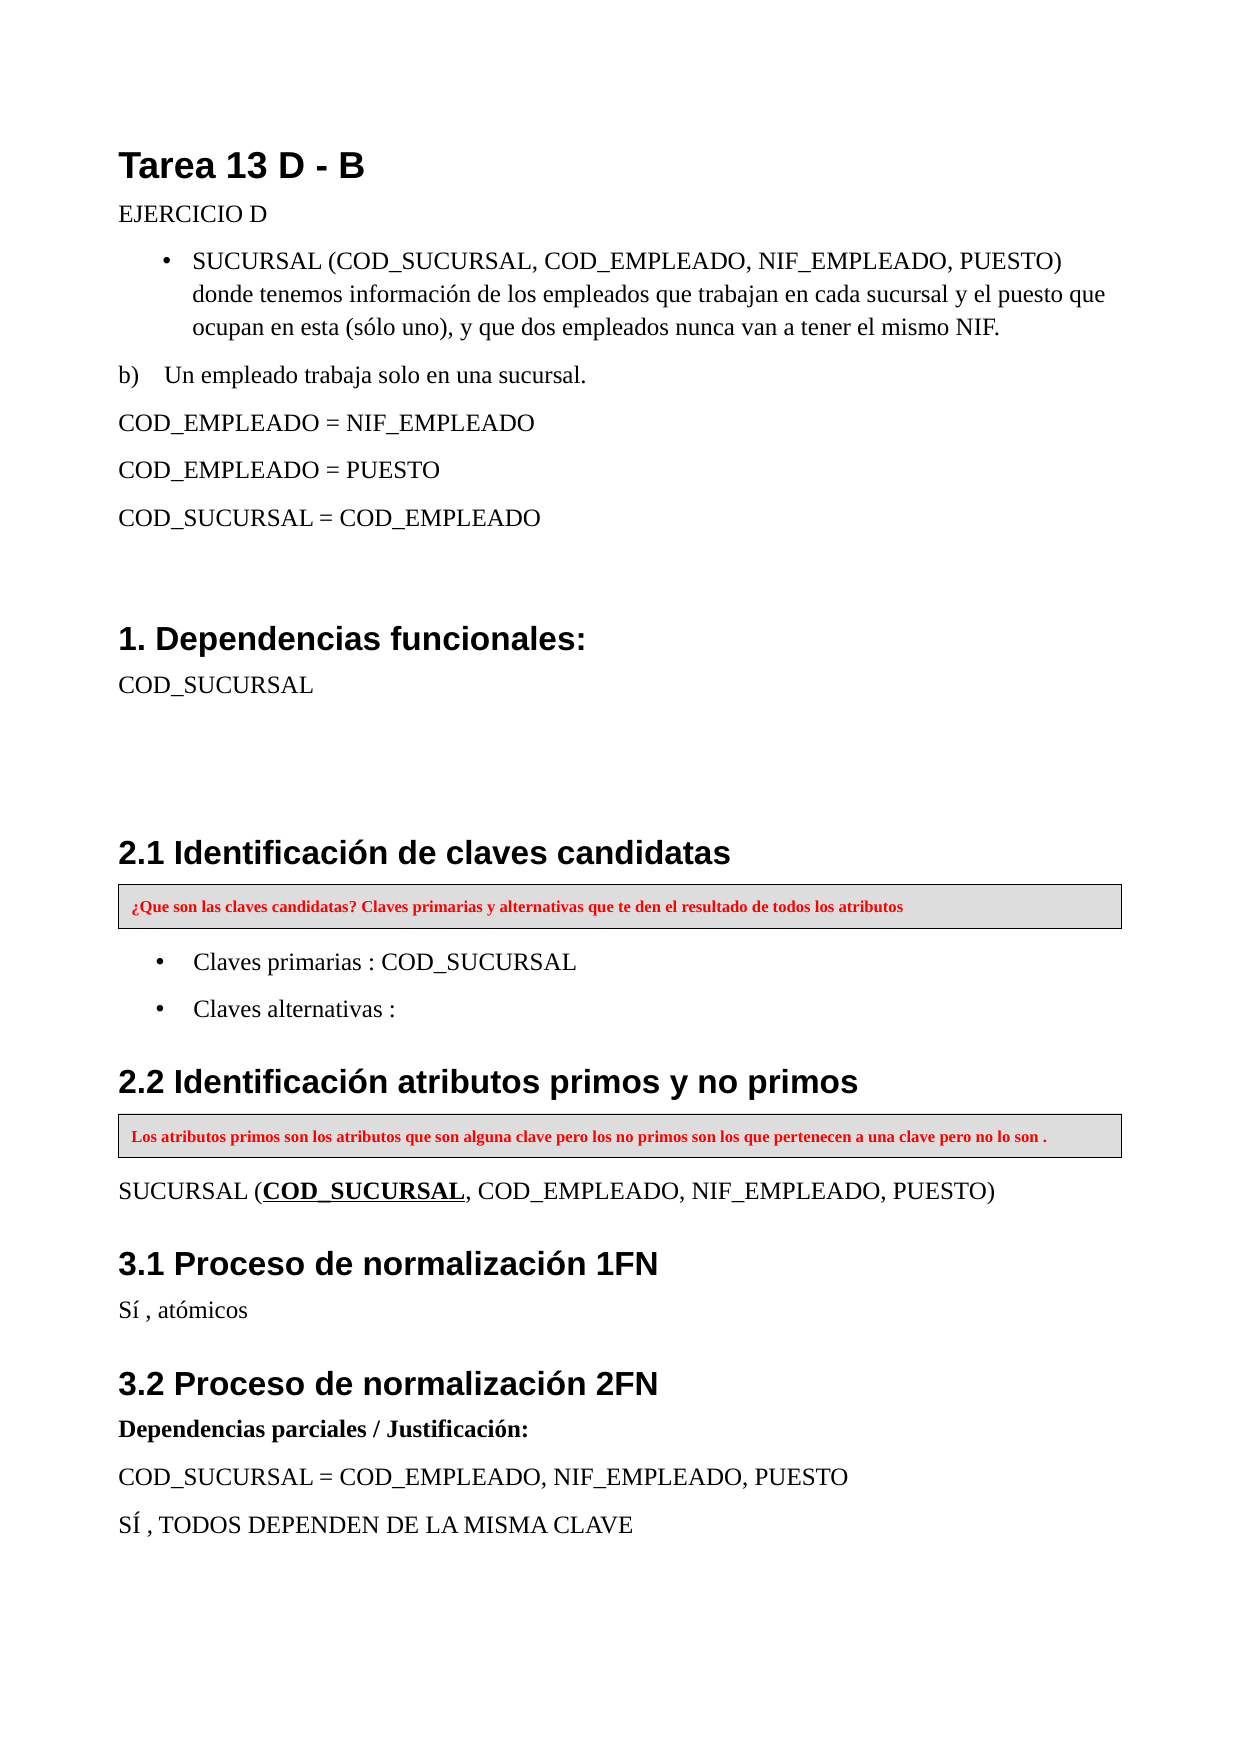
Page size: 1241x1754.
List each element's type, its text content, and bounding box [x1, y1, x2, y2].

text COD_SUCURSAL [118, 670, 1122, 698]
text b) Un empleado trabaja solo en una sucursal. [118, 360, 1122, 389]
text Sí , atómicos [118, 1295, 1122, 1324]
text ¿Que son las claves candidatas? Claves primarias y alternativas que te den el resultado de todos los atributos [119, 885, 1121, 928]
subtitle 1. Dependencias funcionales: [118, 619, 1122, 657]
text COD_SUCURSAL = COD_EMPLEADO [118, 503, 1122, 532]
list Claves alternativas : [156, 994, 1122, 1023]
text Dependencias parciales / Justificación: [118, 1414, 1122, 1443]
subtitle Tarea 13 D - B [118, 143, 1122, 186]
text EJERCICIO D [118, 199, 1122, 227]
subtitle 2.2 Identificación atributos primos y no primos [118, 1063, 1122, 1101]
text SUCURSAL (COD_SUCURSAL, COD_EMPLEADO, NIF_EMPLEADO, PUESTO) [118, 1176, 1122, 1204]
list SUCURSAL (COD_SUCURSAL, COD_EMPLEADO, NIF_EMPLEADO, PUESTO) donde tenemos información de los empleados que trabajan en cada sucursal y el puesto que ocupan en esta (sólo uno), y que dos empleados nunca van a tener el mismo NIF. [162, 246, 1122, 341]
text COD_EMPLEADO = NIF_EMPLEADO [118, 408, 1122, 436]
subtitle 2.1 Identificación de claves candidatas [118, 833, 1122, 872]
text COD_SUCURSAL = COD_EMPLEADO, NIF_EMPLEADO, PUESTO [118, 1462, 1122, 1491]
text Los atributos primos son los atributos que son alguna clave pero los no primos son los que pertenecen a una clave pero no lo son . [119, 1115, 1121, 1157]
subtitle 3.1 Proceso de normalización 1FN [118, 1244, 1122, 1283]
subtitle 3.2 Proceso de normalización 2FN [118, 1363, 1122, 1402]
list Claves primarias : COD_SUCURSAL [156, 947, 1122, 975]
text COD_EMPLEADO = PUESTO [118, 455, 1122, 484]
text SÍ , TODOS DEPENDEN DE LA MISMA CLAVE [118, 1510, 1122, 1538]
